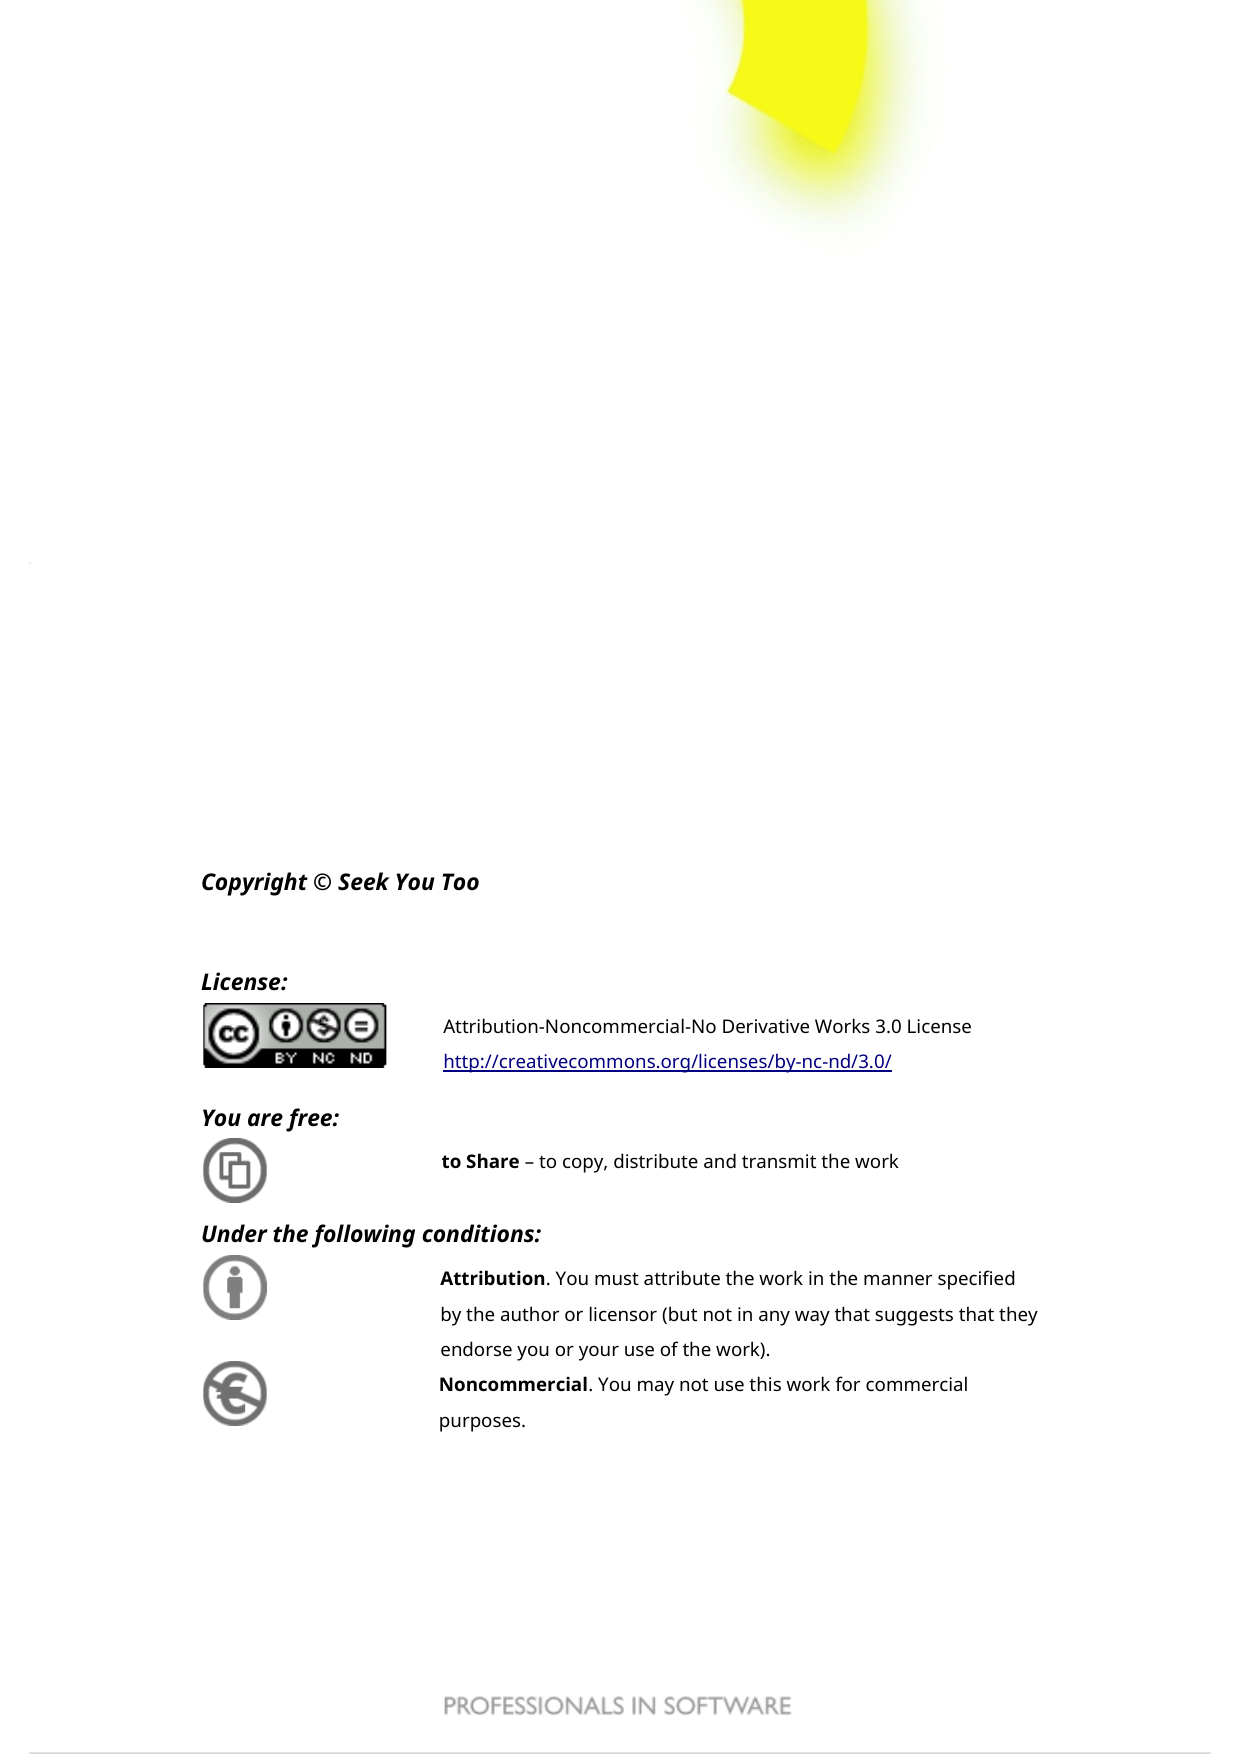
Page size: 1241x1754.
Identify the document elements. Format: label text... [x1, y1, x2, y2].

table_header Attribution. You must attribute the work in the manner specified by the author or licensor (but not in any way that suggests that they endorse you or your use of the work). [413, 1256, 1211, 1362]
picture [203, 1133, 1021, 1214]
table_header [267, 1139, 413, 1202]
table_cell [189, 1362, 413, 1468]
table_cell Noncommercial. You may not use this work for commercial purposes. [413, 1362, 1211, 1468]
picture [220, 897, 1021, 962]
picture [203, 997, 1021, 1068]
picture [203, 1361, 267, 1426]
table_header [189, 1256, 413, 1362]
subtitle You are free: [201, 1097, 1039, 1133]
table_header [189, 1139, 203, 1202]
table_header [189, 1003, 413, 1086]
subtitle Under the following conditions: [201, 1214, 1039, 1249]
picture [220, 1086, 1021, 1097]
picture [220, 476, 1021, 861]
subtitle Copyright © Seek You Too [201, 861, 1039, 897]
picture [203, 1249, 1021, 1320]
table_header to Share – to copy, distribute and transmit the work [413, 1139, 1211, 1202]
subtitle License: [201, 962, 1039, 997]
table_header Attribution-Noncommercial-No Derivative Works 3.0 License http://creativecommons.org/licenses/by-nc-nd/3.0/ [413, 1003, 1211, 1086]
